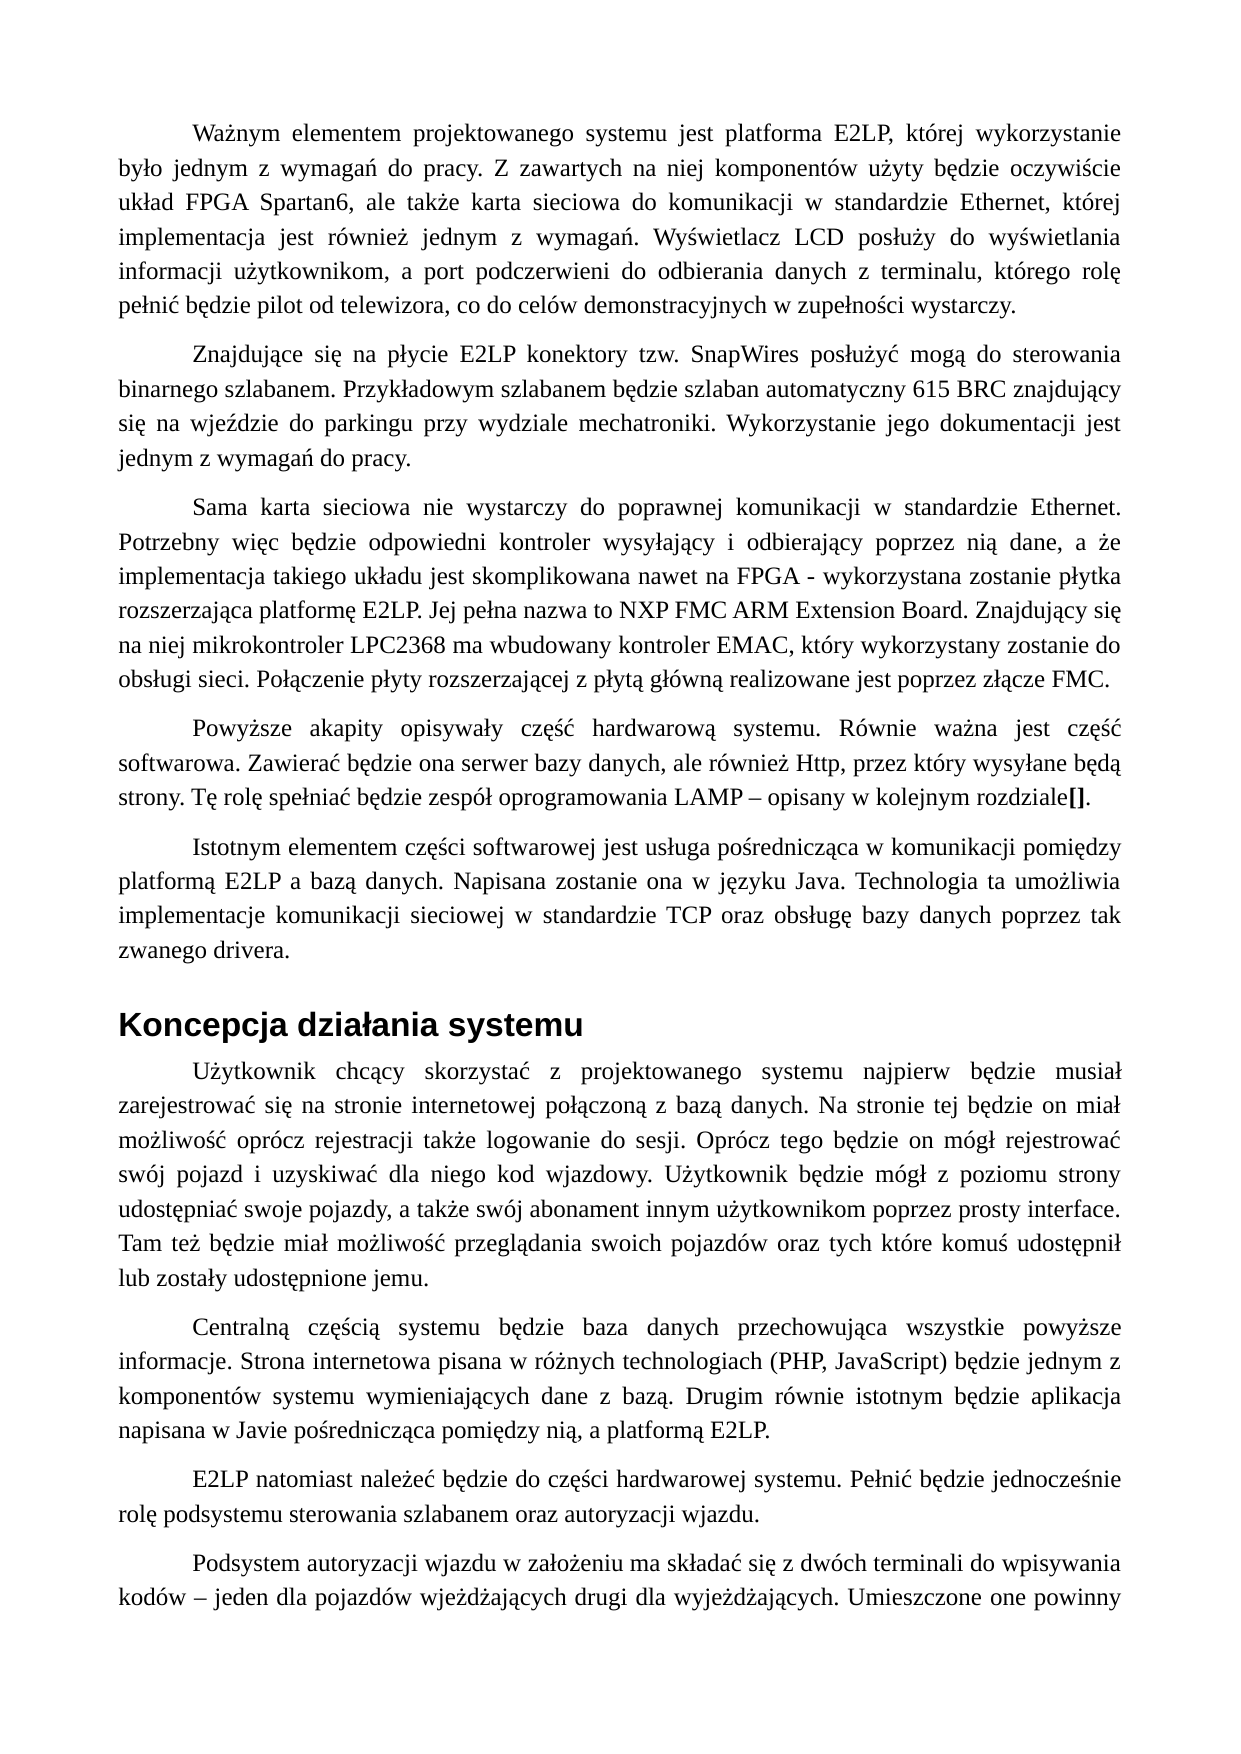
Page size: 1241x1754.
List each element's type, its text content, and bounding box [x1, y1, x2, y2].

text Sama karta sieciowa nie wystarczy do poprawnej komunikacji w standardzie Ethernet. Potrzebny więc będzie odpowiedni kontroler wysyłający i odbierający poprzez nią dane, a że implementacja takiego układu jest skomplikowana nawet na FPGA - wykorzystana zostanie płytka rozszerzająca platformę E2LP. Jej pełna nazwa to NXP FMC ARM Extension Board. Znajdujący się na niej mikrokontroler LPC2368 ma wbudowany kontroler EMAC, który wykorzystany zostanie do obsługi sieci. Połączenie płyty rozszerzającej z płytą główną realizowane jest poprzez złącze FMC. [118, 492, 1122, 693]
text Znajdujące się na płycie E2LP konektory tzw. SnapWires posłużyć mogą do sterowania binarnego szlabanem. Przykładowym szlabanem będzie szlaban automatyczny 615 BRC znajdujący się na wjeździe do parkingu przy wydziale mechatroniki. Wykorzystanie jego dokumentacji jest jednym z wymagań do pracy. [118, 339, 1122, 472]
subtitle Koncepcja działania systemu [118, 1005, 1122, 1043]
text Podsystem autoryzacji wjazdu w założeniu ma składać się z dwóch terminali do wpisywania kodów – jeden dla pojazdów wjeżdżających drugi dla wyjeżdżających. Umieszczone one powinny [118, 1548, 1122, 1611]
text Powyższe akapity opisywały część hardwarową systemu. Równie ważna jest część softwarowa. Zawierać będzie ona serwer bazy danych, ale również Http, przez który wysyłane będą strony. Tę rolę spełniać będzie zespół oprogramowania LAMP – opisany w kolejnym rozdziale[]. [118, 713, 1122, 811]
text Ważnym elementem projektowanego systemu jest platforma E2LP, której wykorzystanie było jednym z wymagań do pracy. Z zawartych na niej komponentów użyty będzie oczywiście układ FPGA Spartan6, ale także karta sieciowa do komunikacji w standardzie Ethernet, której implementacja jest również jednym z wymagań. Wyświetlacz LCD posłuży do wyświetlania informacji użytkownikom, a port podczerwieni do odbierania danych z terminalu, którego rolę pełnić będzie pilot od telewizora, co do celów demonstracyjnych w zupełności wystarczy. [118, 118, 1122, 319]
text E2LP natomiast należeć będzie do części hardwarowej systemu. Pełnić będzie jednocześnie rolę podsystemu sterowania szlabanem oraz autoryzacji wjazdu. [118, 1464, 1122, 1528]
text Użytkownik chcący skorzystać z projektowanego systemu najpierw będzie musiał zarejestrować się na stronie internetowej połączoną z bazą danych. Na stronie tej będzie on miał możliwość oprócz rejestracji także logowanie do sesji. Oprócz tego będzie on mógł rejestrować swój pojazd i uzyskiwać dla niego kod wjazdowy. Użytkownik będzie mógł z poziomu strony udostępniać swoje pojazdy, a także swój abonament innym użytkownikom poprzez prosty interface. Tam też będzie miał możliwość przeglądania swoich pojazdów oraz tych które komuś udostępnił lub zostały udostępnione jemu. [118, 1056, 1122, 1292]
text Istotnym elementem części softwarowej jest usługa pośrednicząca w komunikacji pomiędzy platformą E2LP a bazą danych. Napisana zostanie ona w języku Java. Technologia ta umożliwia implementacje komunikacji sieciowej w standardzie TCP oraz obsługę bazy danych poprzez tak zwanego drivera. [118, 832, 1122, 964]
text Centralną częścią systemu będzie baza danych przechowująca wszystkie powyższe informacje. Strona internetowa pisana w różnych technologiach (PHP, JavaScript) będzie jednym z komponentów systemu wymieniających dane z bazą. Drugim równie istotnym będzie aplikacja napisana w Javie pośrednicząca pomiędzy nią, a platformą E2LP. [118, 1312, 1122, 1444]
